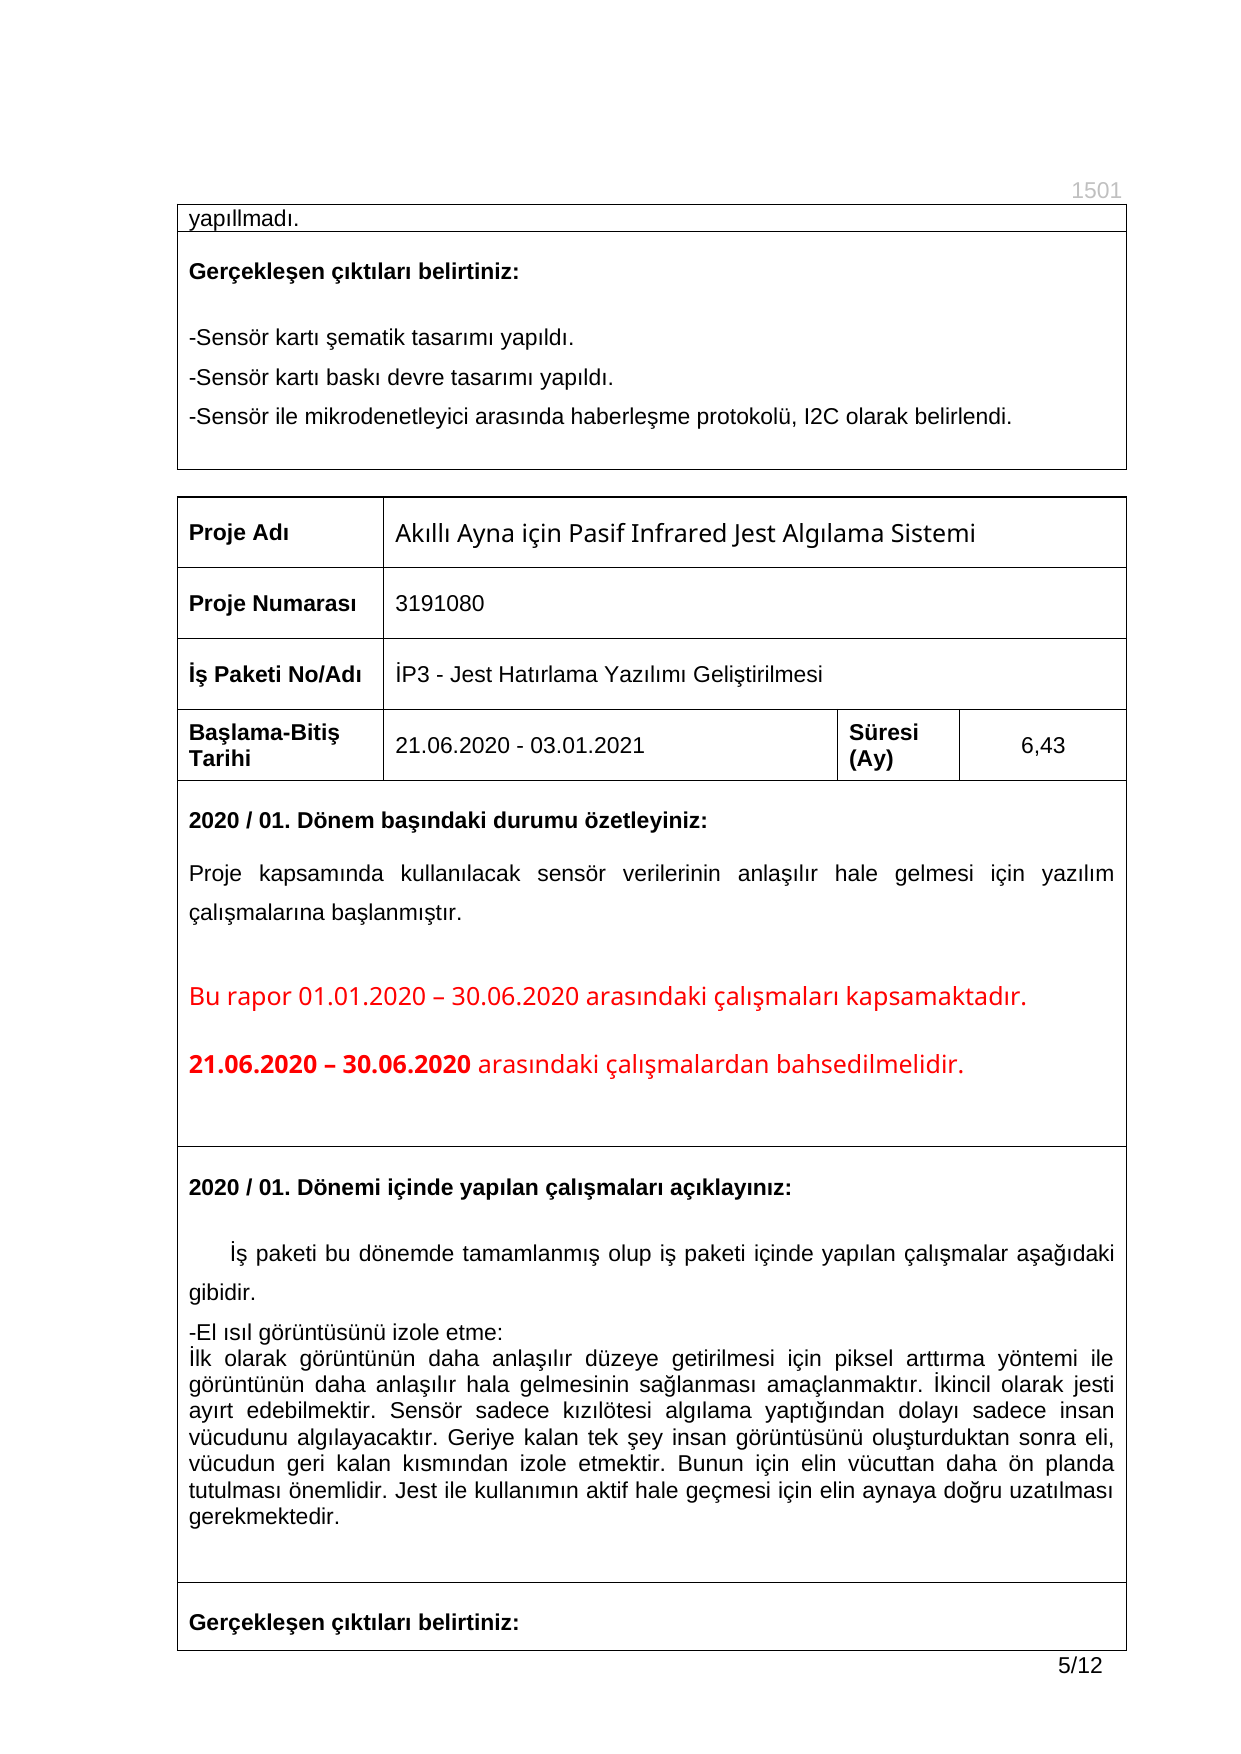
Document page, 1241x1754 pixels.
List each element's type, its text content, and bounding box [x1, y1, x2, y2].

table_cell 2020 / 01. Dönemi içinde yapılan çalışmaları açıklayınız: I2C pinleri (SDA ve SCL) için 4,7 k'lık bir kaldırma direnci önerilmektedir. 100 pF ve 47 μF eklemek, besleme voltajının kararlılığını artırmaktadır. Stabil bir voltaj beslemesini sağlamak için Uygulama Setlerinde, USB aracılığıyla güç verilen 5 V'tan 3,35 V'a kadar voltaj dönüşümü vardır. Bunu elde edebilmek için Ti'dan TPS62260DDCT entegresi devremiz için kullanılmaktadır. Sensör için satın alma işlemleri tamamlanmış olmasına rağmen sensör henüz elimize ulaşmaması sebebiyle sensör kart montajı ve gömülü yazılım geliştirmesi üzerinde çalışma yapıllmadı. [178, 205, 1126, 231]
table_header Proje Adı [178, 498, 383, 567]
table_cell İP3 - Jest Hatırlama Yazılımı Geliştirilmesi [384, 639, 1126, 709]
table_cell Süresi (Ay) [838, 710, 959, 780]
table_cell 2020 / 01. Dönem başındaki durumu özetleyiniz: Proje kapsamında kullanılacak sensör verilerinin anlaşılır hale gelmesi için yazılım çalışmalarına başlanmıştır. Bu rapor 01.01.2020 – 30.06.2020 arasındaki çalışmaları kapsamaktadır. 21.06.2020 – 30.06.2020 arasındaki çalışmalardan bahsedilmelidir. [178, 781, 1126, 1146]
table_cell 6,43 [960, 710, 1126, 780]
table_cell 3191080 [384, 568, 1126, 638]
table_cell Gerçekleşen çıktıları belirtiniz: -Sensör kartı şematik tasarımı yapıldı. -Sensör kartı baskı devre tasarımı yapıldı. -Sensör ile mikrodenetleyici arasında haberleşme protokolü, I2C olarak belirlendi. [178, 232, 1126, 469]
table_cell Gerçekleşen çıktıları belirtiniz: [178, 1583, 1126, 1649]
table_cell İş Paketi No/Adı [178, 639, 383, 709]
table_cell 2020 / 01. Dönemi içinde yapılan çalışmaları açıklayınız: İş paketi bu dönemde tamamlanmış olup iş paketi içinde yapılan çalışmalar aşağıdaki gibidir. -El ısıl görüntüsünü izole etme: İlk olarak görüntünün daha anlaşılır düzeye getirilmesi için piksel arttırma yöntemi ile görüntünün daha anlaşılır hala gelmesinin sağlanması amaçlanmaktır. İkincil olarak jesti ayırt edebilmektir. Sensör sadece kızılötesi algılama yaptığından dolayı sadece insan vücudunu algılayacaktır. Geriye kalan tek şey insan görüntüsünü oluşturduktan sonra eli, vücudun geri kalan kısmından izole etmektir. Bunun için elin vücuttan daha ön planda tutulması önemlidir. Jest ile kullanımın aktif hale geçmesi için elin aynaya doğru uzatılması gerekmektedir. [178, 1147, 1126, 1582]
table_header Akıllı Ayna için Pasif Infrared Jest Algılama Sistemi [384, 498, 1126, 567]
table_cell 21.06.2020 - 03.01.2021 [384, 710, 837, 780]
table_cell Başlama-Bitiş Tarihi [178, 710, 383, 780]
table_cell Proje Numarası [178, 568, 383, 638]
